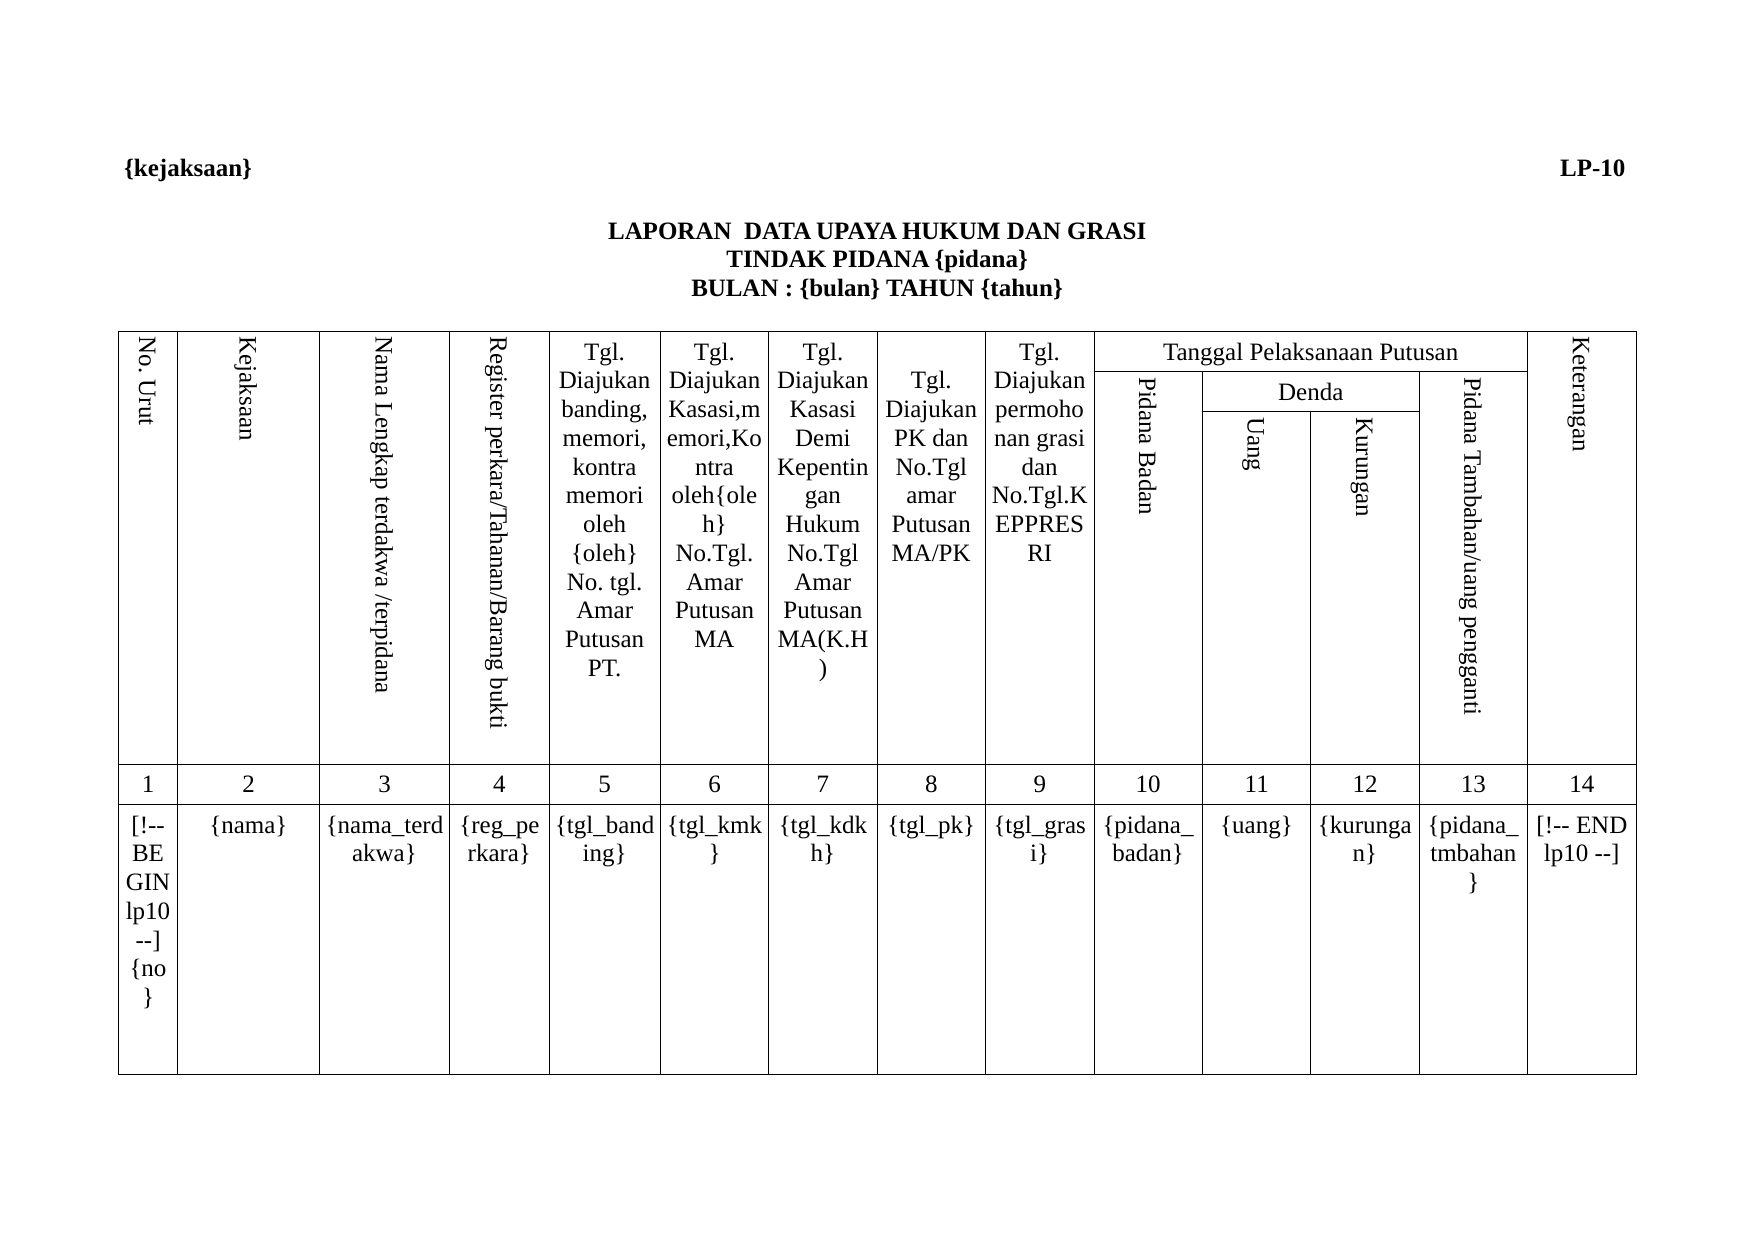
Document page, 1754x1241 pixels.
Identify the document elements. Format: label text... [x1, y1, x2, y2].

table_cell {tgl_banding} [550, 805, 660, 1074]
table_header No. Urut [119, 332, 177, 764]
text TINDAK PIDANA {pidana} [118, 244, 1636, 273]
table_cell 9 [986, 765, 1094, 804]
table_cell Pidana Badan [1095, 372, 1202, 764]
table_cell Denda [1203, 372, 1419, 411]
table_cell Uang [1203, 412, 1310, 764]
table_header Kejaksaan [178, 332, 319, 764]
table_header LP-10 [1554, 147, 1632, 216]
table_cell {tgl_grasi} [986, 805, 1094, 1074]
table_cell {pidana_badan} [1095, 805, 1202, 1074]
table_cell [!-- BEGIN lp10 --] {no} [119, 805, 177, 1074]
table_cell 12 [1311, 765, 1419, 804]
table_cell {tgl_pk} [878, 805, 985, 1074]
table_cell 2 [178, 765, 319, 804]
table_header Keterangan [1528, 332, 1636, 764]
table_cell [!-- END lp10 --] [1528, 805, 1636, 1074]
table_header Tgl. Diajukan banding, memori, kontra memori oleh {oleh} No. tgl. Amar Putusan PT. [550, 332, 660, 764]
table_cell {pidana_tmbahan} [1420, 805, 1527, 1074]
table_cell {nama} [178, 805, 319, 1074]
table_cell 4 [450, 765, 549, 804]
text BULAN : {bulan} TAHUN {tahun} [118, 273, 1636, 302]
table_cell 11 [1203, 765, 1310, 804]
table_cell {kurungan} [1311, 805, 1419, 1074]
table_cell 7 [769, 765, 877, 804]
table_cell 10 [1095, 765, 1202, 804]
table_header {kejaksaan} [118, 147, 1553, 216]
table_cell 5 [550, 765, 660, 804]
table_cell 1 [119, 765, 177, 804]
table_cell 8 [878, 765, 985, 804]
table_header Tgl. Diajukan Kasasi,memori,Kontra oleh{oleh} No.Tgl. Amar Putusan MA [661, 332, 768, 764]
table_header Tanggal Pelaksanaan Putusan [1095, 332, 1527, 371]
table_cell {tgl_kmk} [661, 805, 768, 1074]
table_cell Pidana Tambahan/uang pengganti [1420, 372, 1527, 764]
table_header Tgl. Diajukan Kasasi Demi Kepentingan Hukum No.Tgl Amar Putusan MA(K.H) [769, 332, 877, 764]
table_header Register perkara/Tahanan/Barang bukti [450, 332, 549, 764]
table_header Tgl. Diajukan PK dan No.Tgl amar Putusan MA/PK [878, 332, 985, 764]
table_cell 13 [1420, 765, 1527, 804]
table_cell {uang} [1203, 805, 1310, 1074]
table_cell {reg_perkara} [450, 805, 549, 1074]
table_header Tgl. Diajukanpermohonan grasi dan No.Tgl.KEPPRES RI [986, 332, 1094, 764]
table_cell 3 [320, 765, 449, 804]
table_cell {nama_terdakwa} [320, 805, 449, 1074]
table_cell 6 [661, 765, 768, 804]
text LAPORAN DATA UPAYA HUKUM DAN GRASI [118, 216, 1636, 244]
table_header Nama Lengkap terdakwa /terpidana [320, 332, 449, 764]
table_cell 14 [1528, 765, 1636, 804]
table_cell {tgl_kdkh} [769, 805, 877, 1074]
table_cell Kurungan [1311, 412, 1419, 764]
